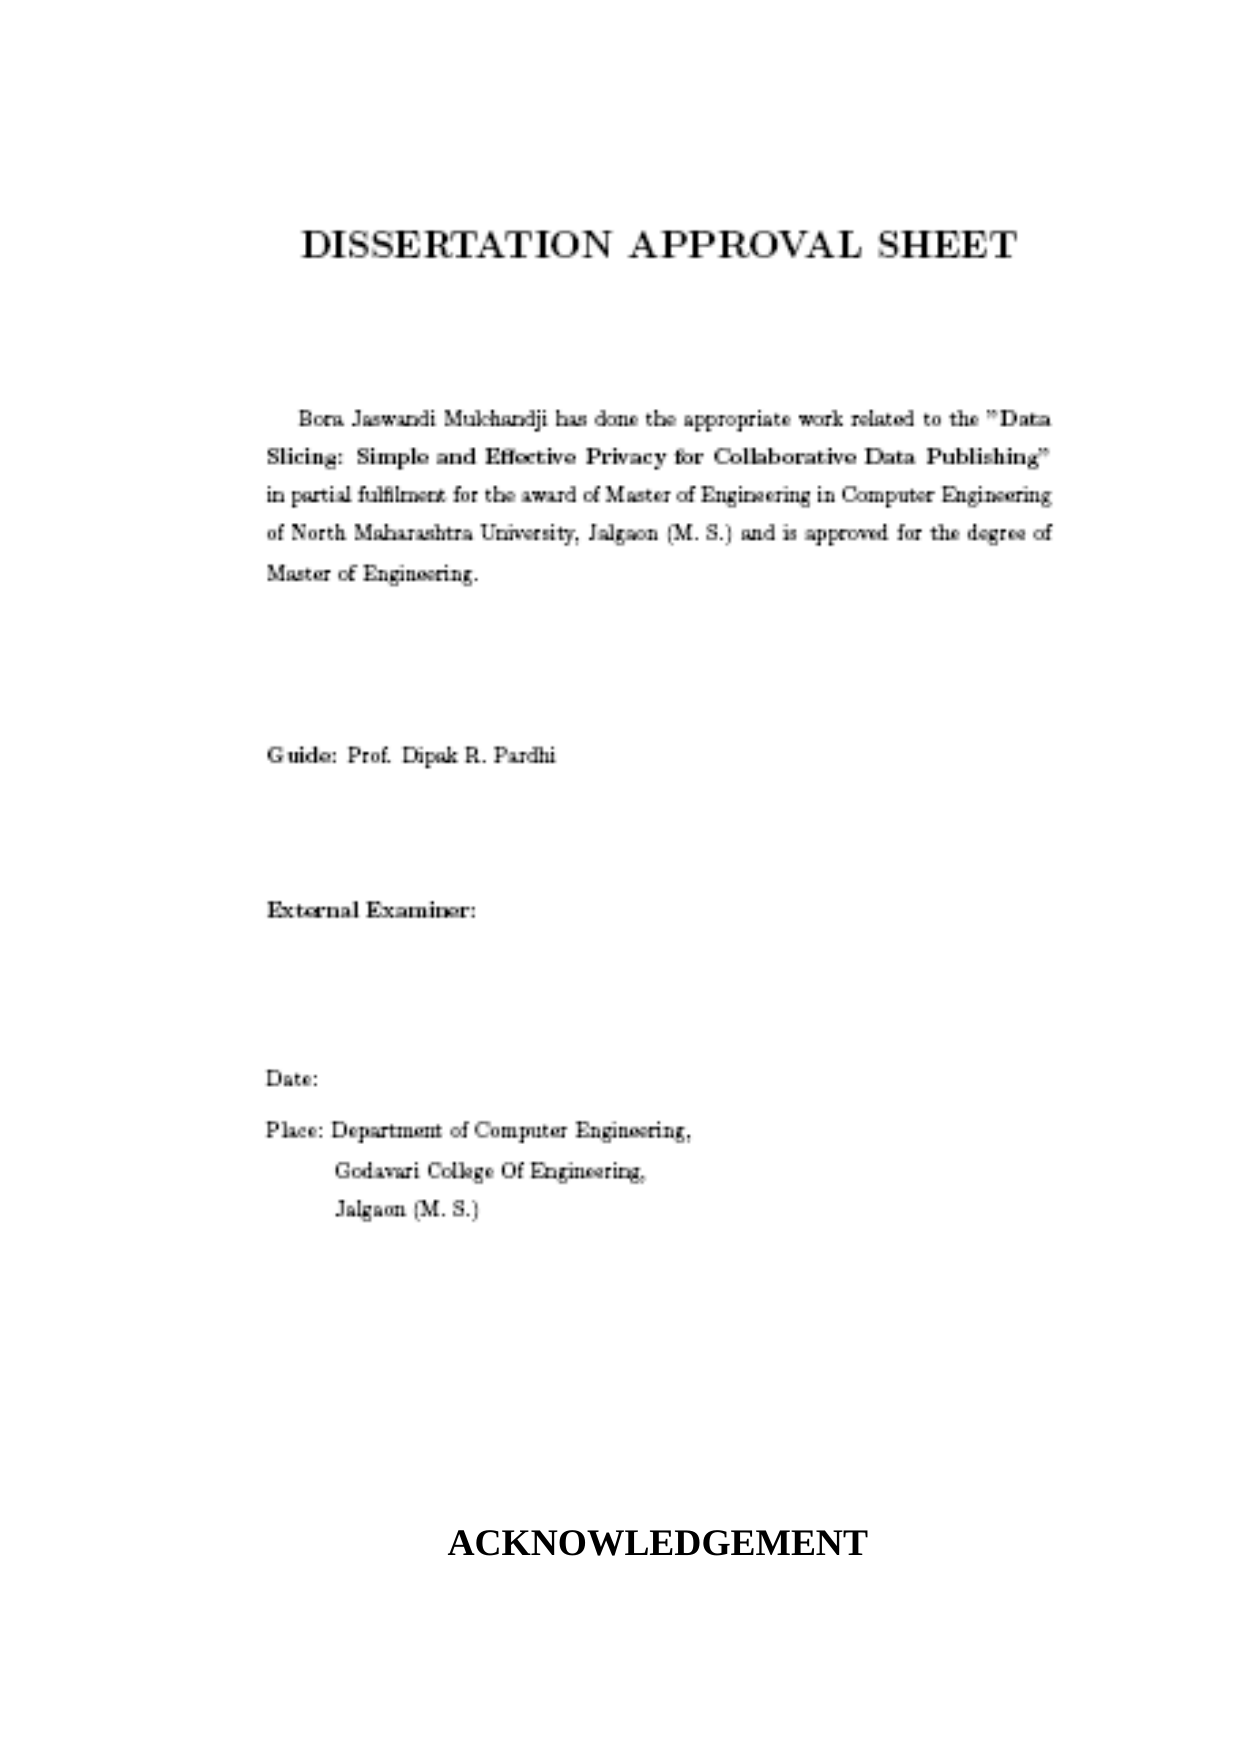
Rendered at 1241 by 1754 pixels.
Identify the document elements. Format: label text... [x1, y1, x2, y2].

text ACKNOWLEDGEMENT [225, 1521, 1090, 1564]
